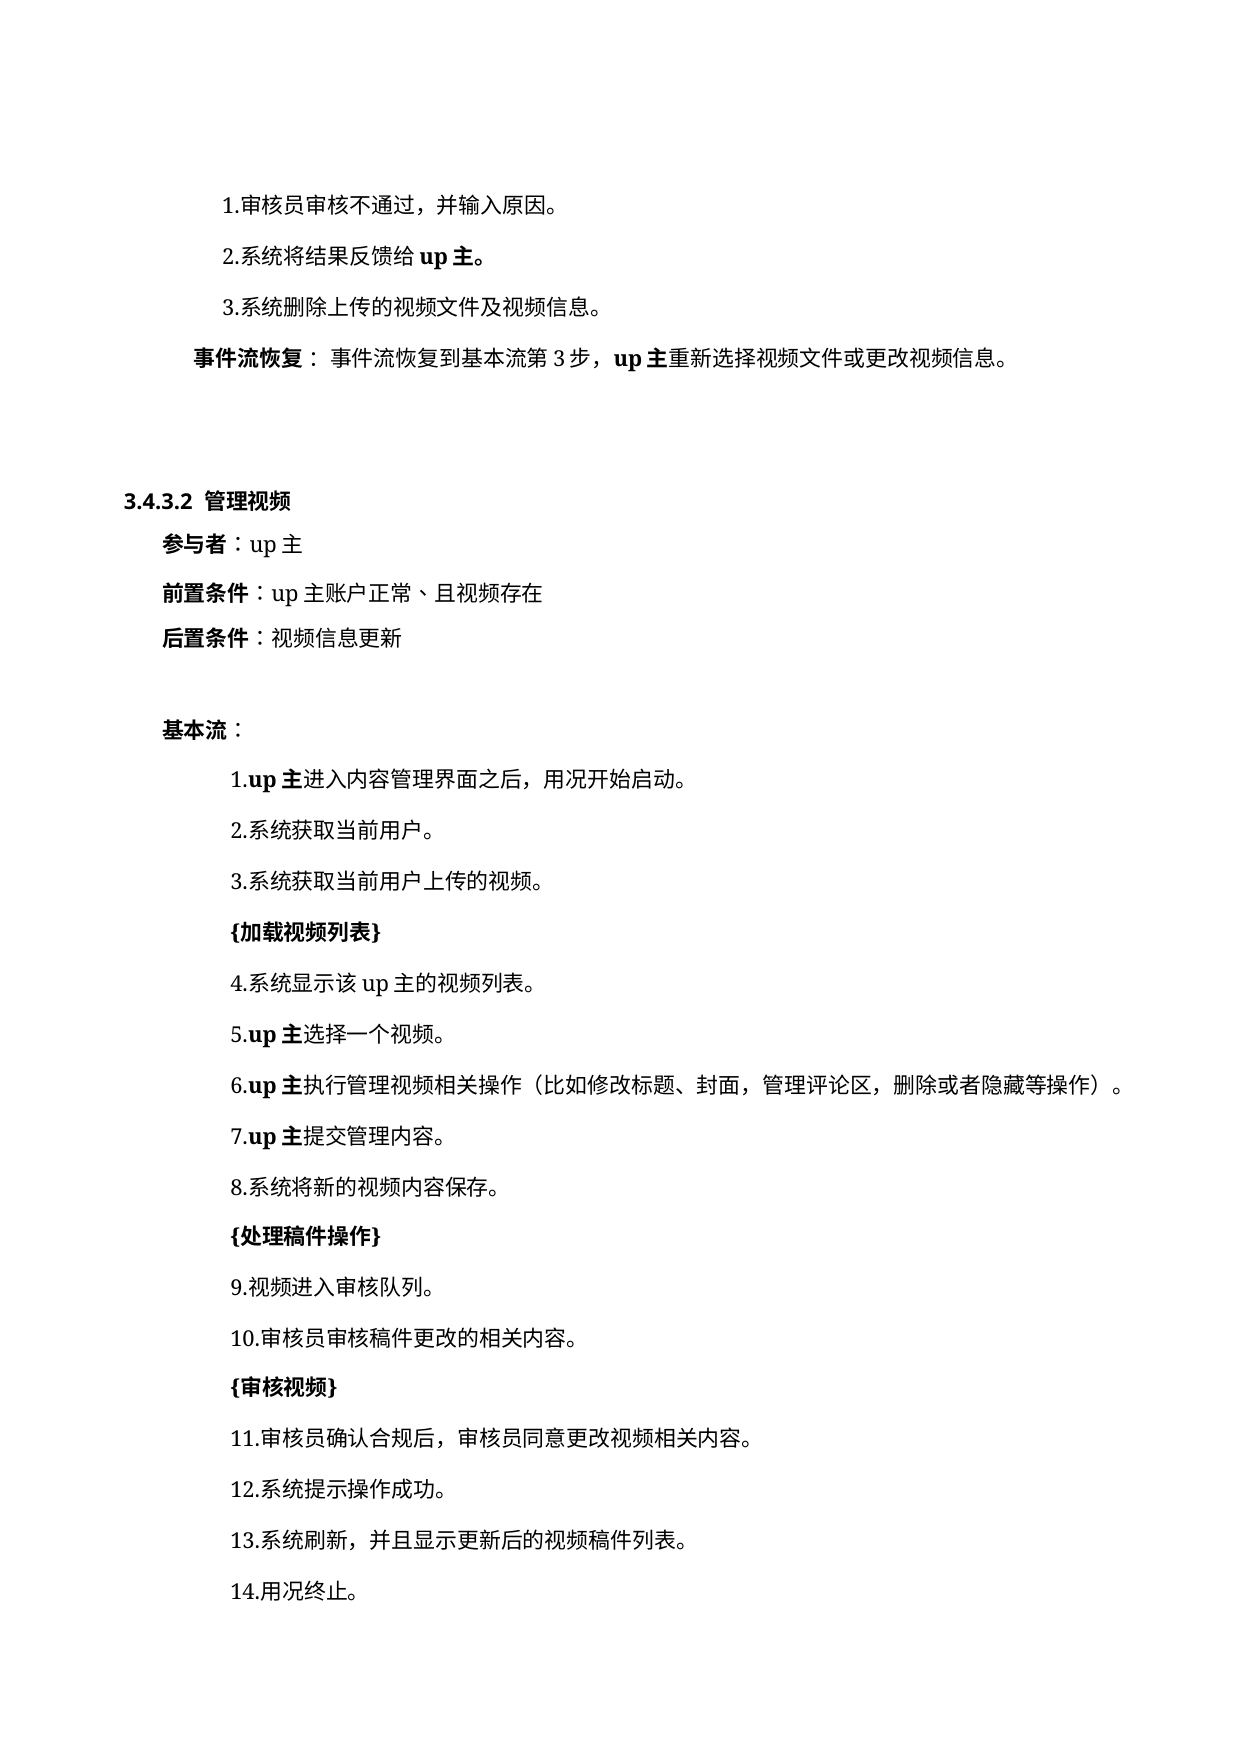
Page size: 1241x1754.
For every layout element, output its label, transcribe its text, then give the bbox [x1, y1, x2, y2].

text {审核视频} [118, 1372, 1122, 1402]
text 前置条件：up主账户正常、且视频存在 [118, 577, 1122, 607]
text {加载视频列表} [118, 915, 1122, 947]
text 3.系统删除上传的视频文件及视频信息。 [118, 290, 1122, 321]
text 13.系统刷新，并且显示更新后的视频稿件列表。 [118, 1523, 1122, 1554]
text 4.系统显示该up主的视频列表。 [118, 966, 1122, 998]
text 14.用况终止。 [118, 1574, 1122, 1606]
text {处理稿件操作} [118, 1221, 1122, 1251]
text 1.up主进入内容管理界面之后，用况开始启动。 [118, 762, 1122, 794]
text 后置条件：视频信息更新 [118, 626, 1122, 652]
text 1.审核员审核不通过，并输入原因。 [118, 188, 1122, 219]
text 6.up主执行管理视频相关操作（比如修改标题、封面，管理评论区，删除或者隐藏等操作）。 [118, 1068, 1122, 1100]
text 3.系统获取当前用户上传的视频。 [118, 864, 1122, 896]
text 基本流： [118, 718, 1122, 744]
text 参与者：up主 [118, 529, 1122, 559]
text 事件流恢复 ：事件流恢复到基本流第3步，up主重新选择视频文件或更改视频信息。 [118, 341, 1122, 372]
text 11.审核员确认合规后，审核员同意更改视频相关内容。 [118, 1421, 1122, 1452]
text 2.系统将结果反馈给up主。 [118, 239, 1122, 270]
text 8.系统将新的视频内容保存。 [118, 1170, 1122, 1202]
text 7.up主提交管理内容。 [118, 1119, 1122, 1151]
text 10.审核员审核稿件更改的相关内容。 [118, 1321, 1122, 1353]
text 5.up主选择一个视频。 [118, 1017, 1122, 1049]
subtitle 管理视频 [118, 484, 1122, 516]
text 9.视频进入审核队列。 [118, 1270, 1122, 1302]
text 2.系统获取当前用户。 [118, 813, 1122, 845]
text 12.系统提示操作成功。 [118, 1472, 1122, 1503]
